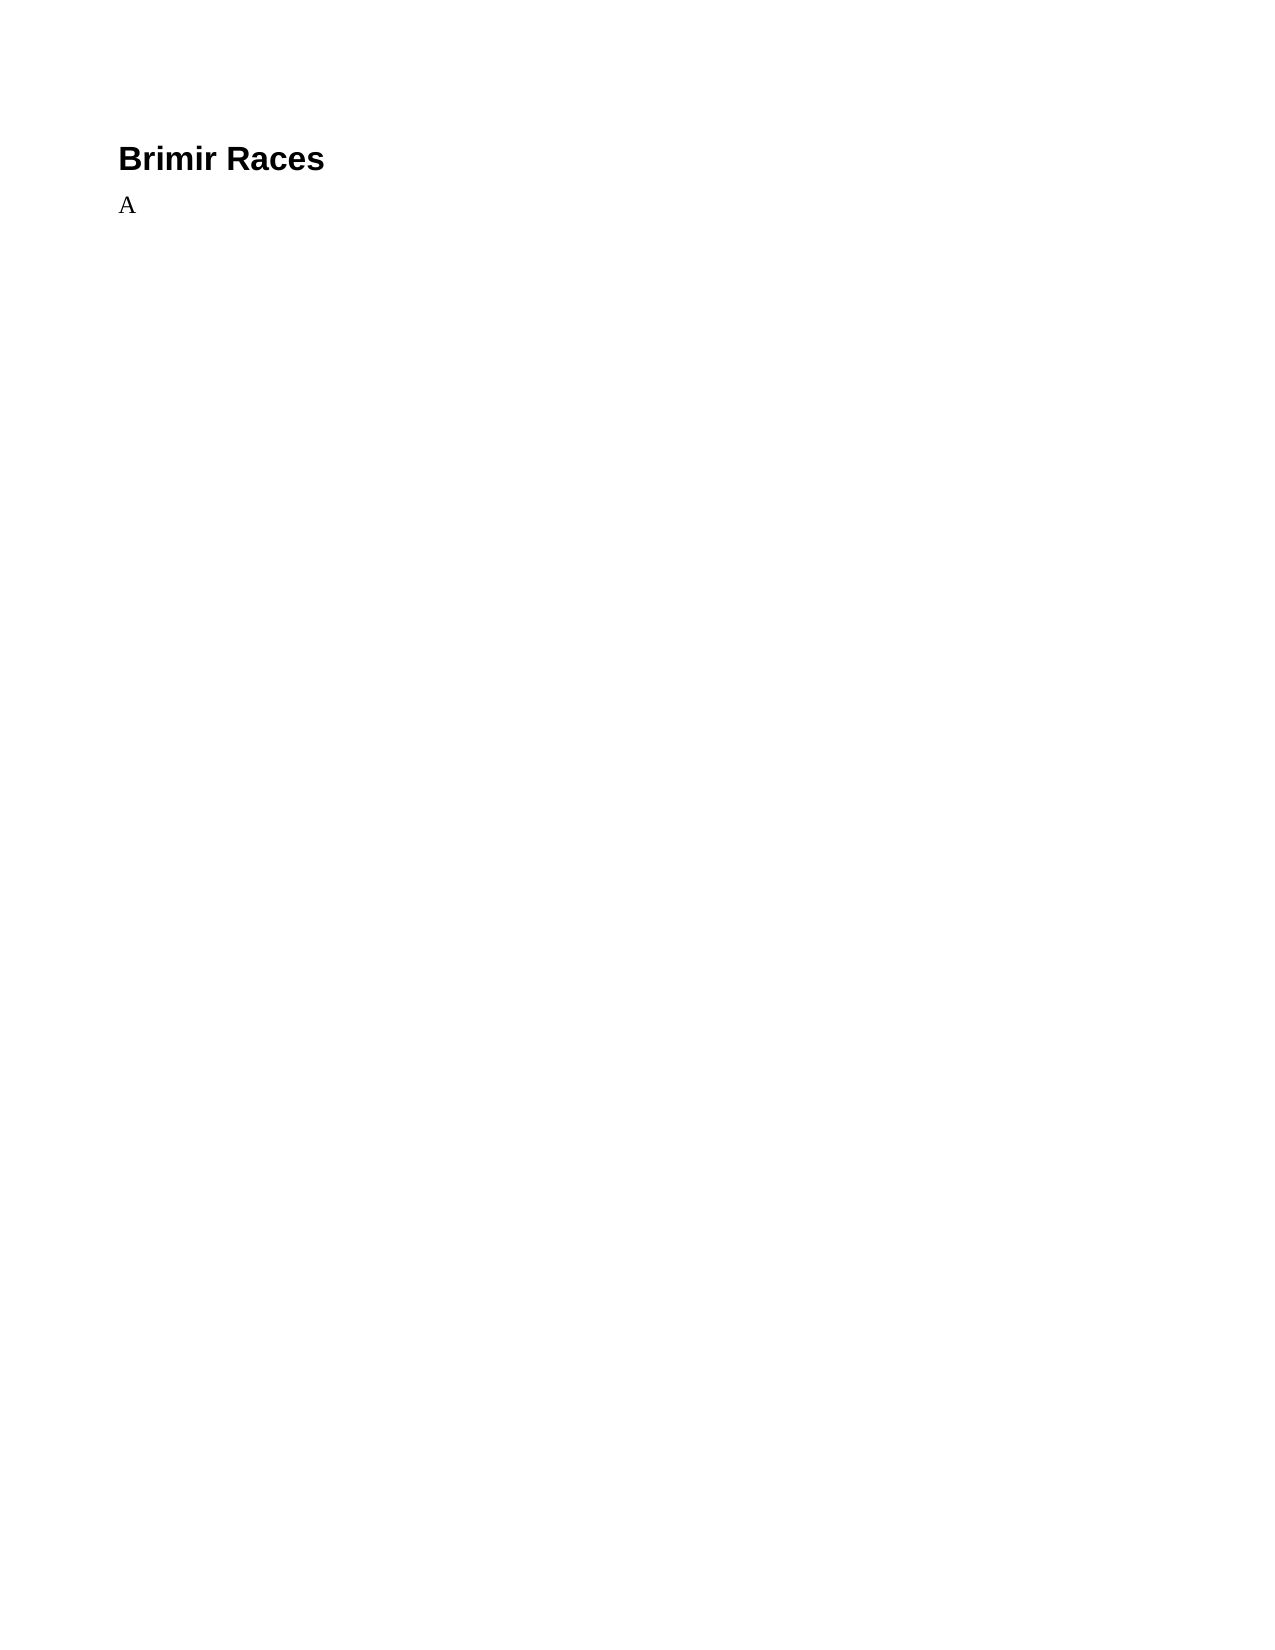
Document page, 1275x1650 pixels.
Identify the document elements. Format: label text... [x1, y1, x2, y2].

text A [118, 190, 1157, 219]
subtitle Brimir Races [118, 139, 1157, 178]
